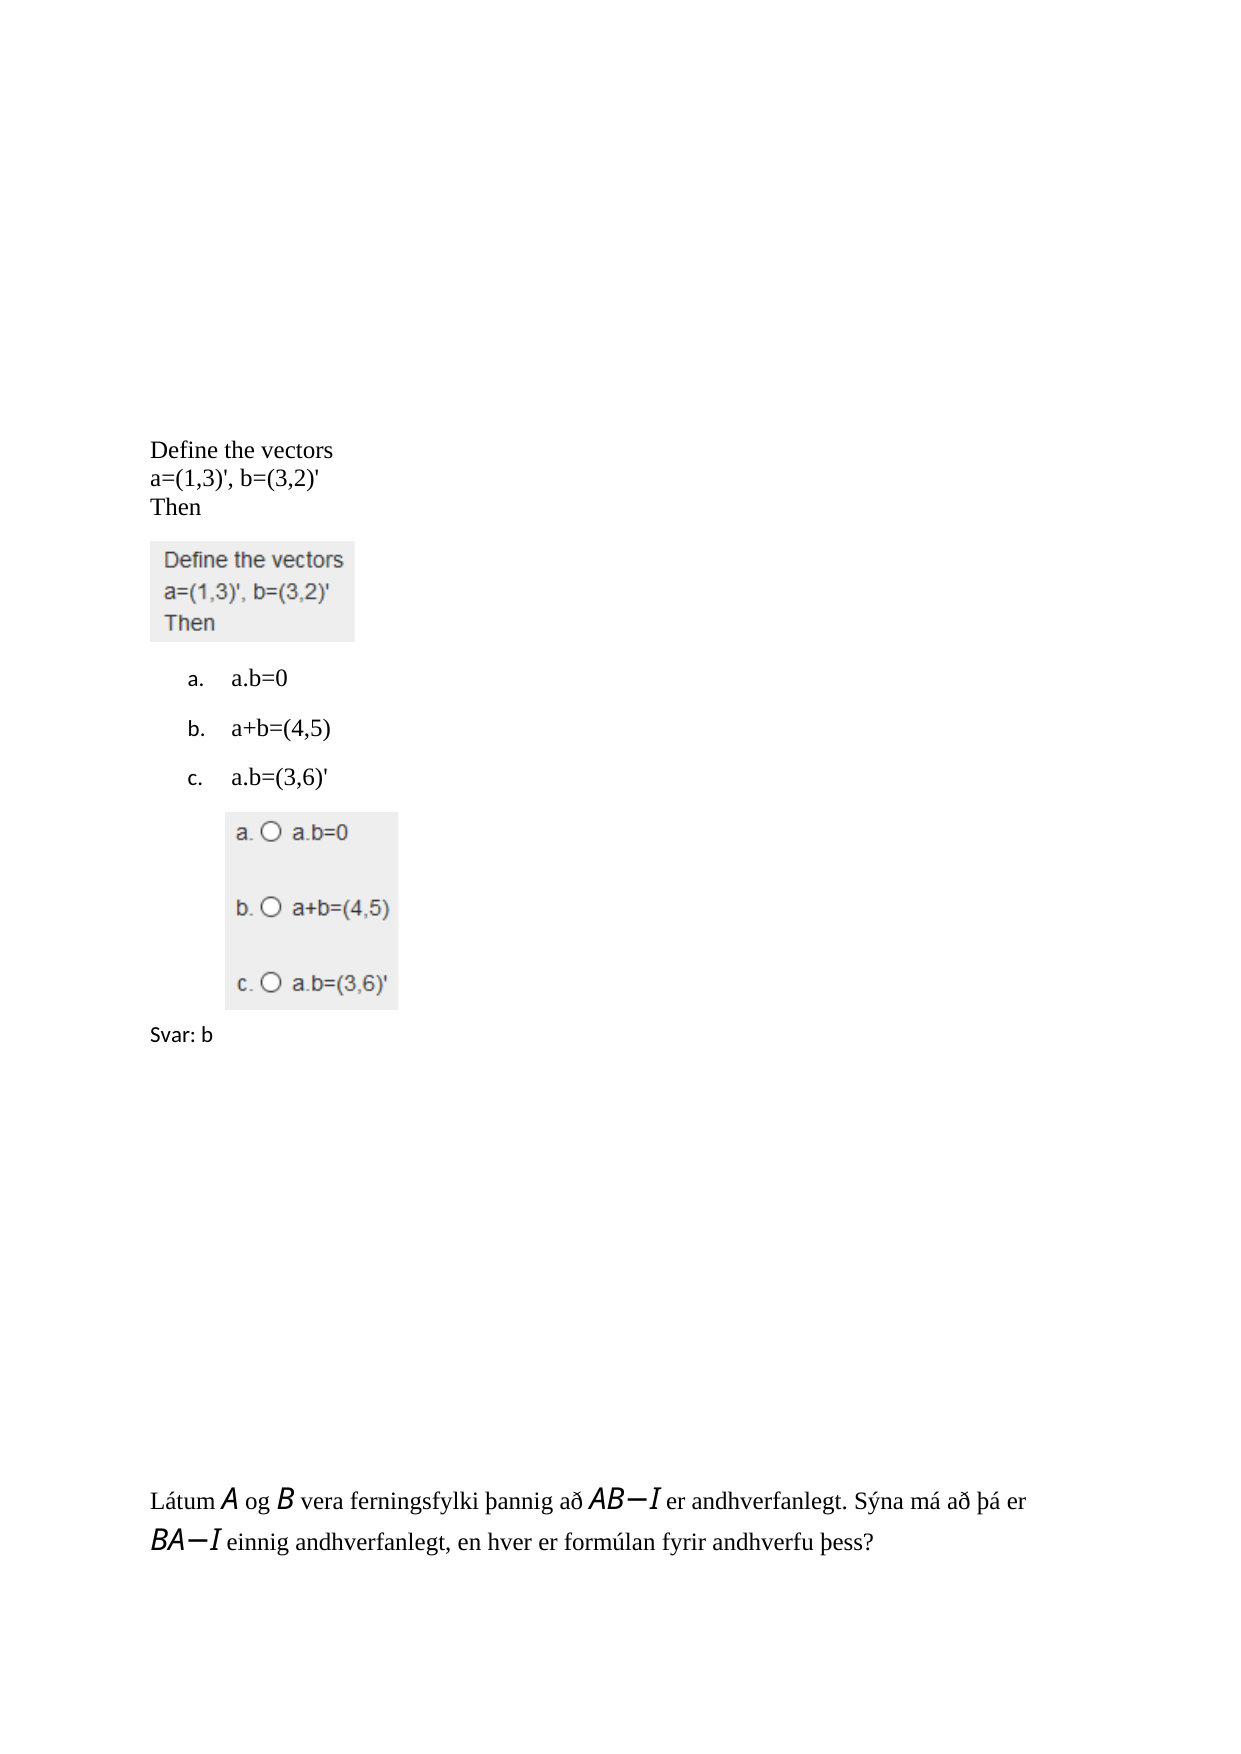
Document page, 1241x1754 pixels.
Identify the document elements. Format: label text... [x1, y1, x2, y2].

list a+b=(4,5) [187, 713, 1090, 742]
list a.b=(3,6)' [187, 762, 1090, 792]
text Látum A og B vera ferningsfylki þannig að AB−I er andhverfanlegt. Sýna má að þá er BA−I einnig andhverfanlegt, en hver er formúlan fyrir andhverfu þess? [150, 1477, 1090, 1559]
text Define the vectors a=(1,3)', b=(3,2)' Then [150, 435, 1090, 521]
list a.b=0 [187, 663, 1090, 692]
text Svar: b [150, 1020, 1090, 1048]
